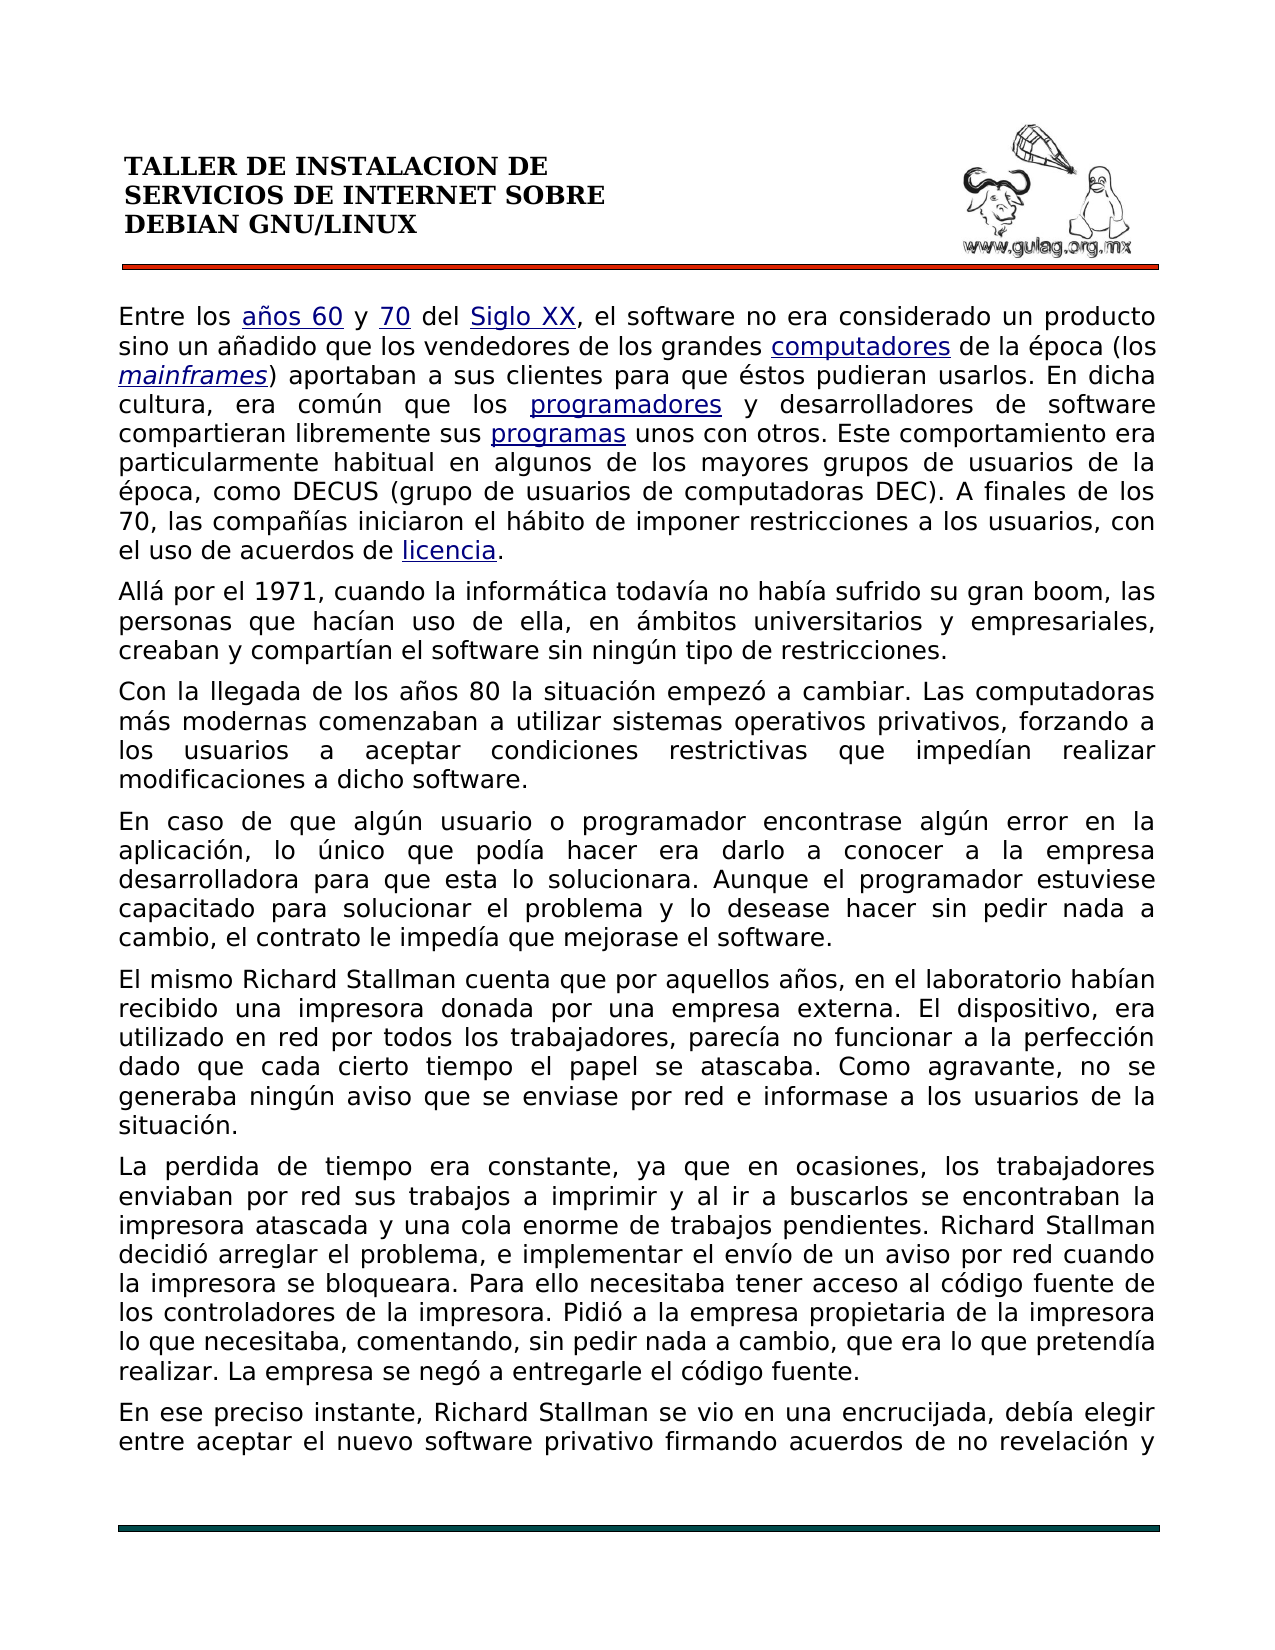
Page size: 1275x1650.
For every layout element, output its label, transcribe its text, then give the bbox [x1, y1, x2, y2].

text El mismo Richard Stallman cuenta que por aquellos años, en el laboratorio habían recibido una impresora donada por una empresa externa. El dispositivo, era utilizado en red por todos los trabajadores, parecía no funcionar a la perfección dado que cada cierto tiempo el papel se atascaba. Como agravante, no se generaba ningún aviso que se enviase por red e informase a los usuarios de la situación. [118, 965, 1157, 1140]
text La perdida de tiempo era constante, ya que en ocasiones, los trabajadores enviaban por red sus trabajos a imprimir y al ir a buscarlos se encontraban la impresora atascada y una cola enorme de trabajos pendientes. Richard Stallman decidió arreglar el problema, e implementar el envío de un aviso por red cuando la impresora se bloqueara. Para ello necesitaba tener acceso al código fuente de los controladores de la impresora. Pidió a la empresa propietaria de la impresora lo que necesitaba, comentando, sin pedir nada a cambio, que era lo que pretendía realizar. La empresa se negó a entregarle el código fuente. [118, 1153, 1157, 1386]
picture [961, 122, 1132, 260]
text En ese preciso instante, Richard Stallman se vio en una encrucijada, debía elegir entre aceptar el nuevo software privativo firmando acuerdos de no revelación y [118, 1398, 1157, 1457]
text Con la llegada de los años 80 la situación empezó a cambiar. Las computadoras más modernas comenzaban a utilizar sistemas operativos privativos, forzando a los usuarios a aceptar condiciones restrictivas que impedían realizar modificaciones a dicho software. [118, 678, 1157, 794]
text Entre los años 60 y 70 del Siglo XX, el software no era considerado un producto sino un añadido que los vendedores de los grandes computadores de la época (los mainframes) aportaban a sus clientes para que éstos pudieran usarlos. En dicha cultura, era común que los programadores y desarrolladores de software compartieran libremente sus programas unos con otros. Este comportamiento era particularmente habitual en algunos de los mayores grupos de usuarios de la época, como DECUS (grupo de usuarios de computadoras DEC). A finales de los 70, las compañías iniciaron el hábito de imponer restricciones a los usuarios, con el uso de acuerdos de licencia. [118, 303, 1157, 565]
text En caso de que algún usuario o programador encontrase algún error en la aplicación, lo único que podía hacer era darlo a conocer a la empresa desarrolladora para que esta lo solucionara. Aunque el programador estuviese capacitado para solucionar el problema y lo desease hacer sin pedir nada a cambio, el contrato le impedía que mejorase el software. [118, 807, 1157, 953]
text Allá por el 1971, cuando la informática todavía no había sufrido su gran boom, las personas que hacían uso de ella, en ámbitos universitarios y empresariales, creaban y compartían el software sin ningún tipo de restricciones. [118, 578, 1157, 665]
